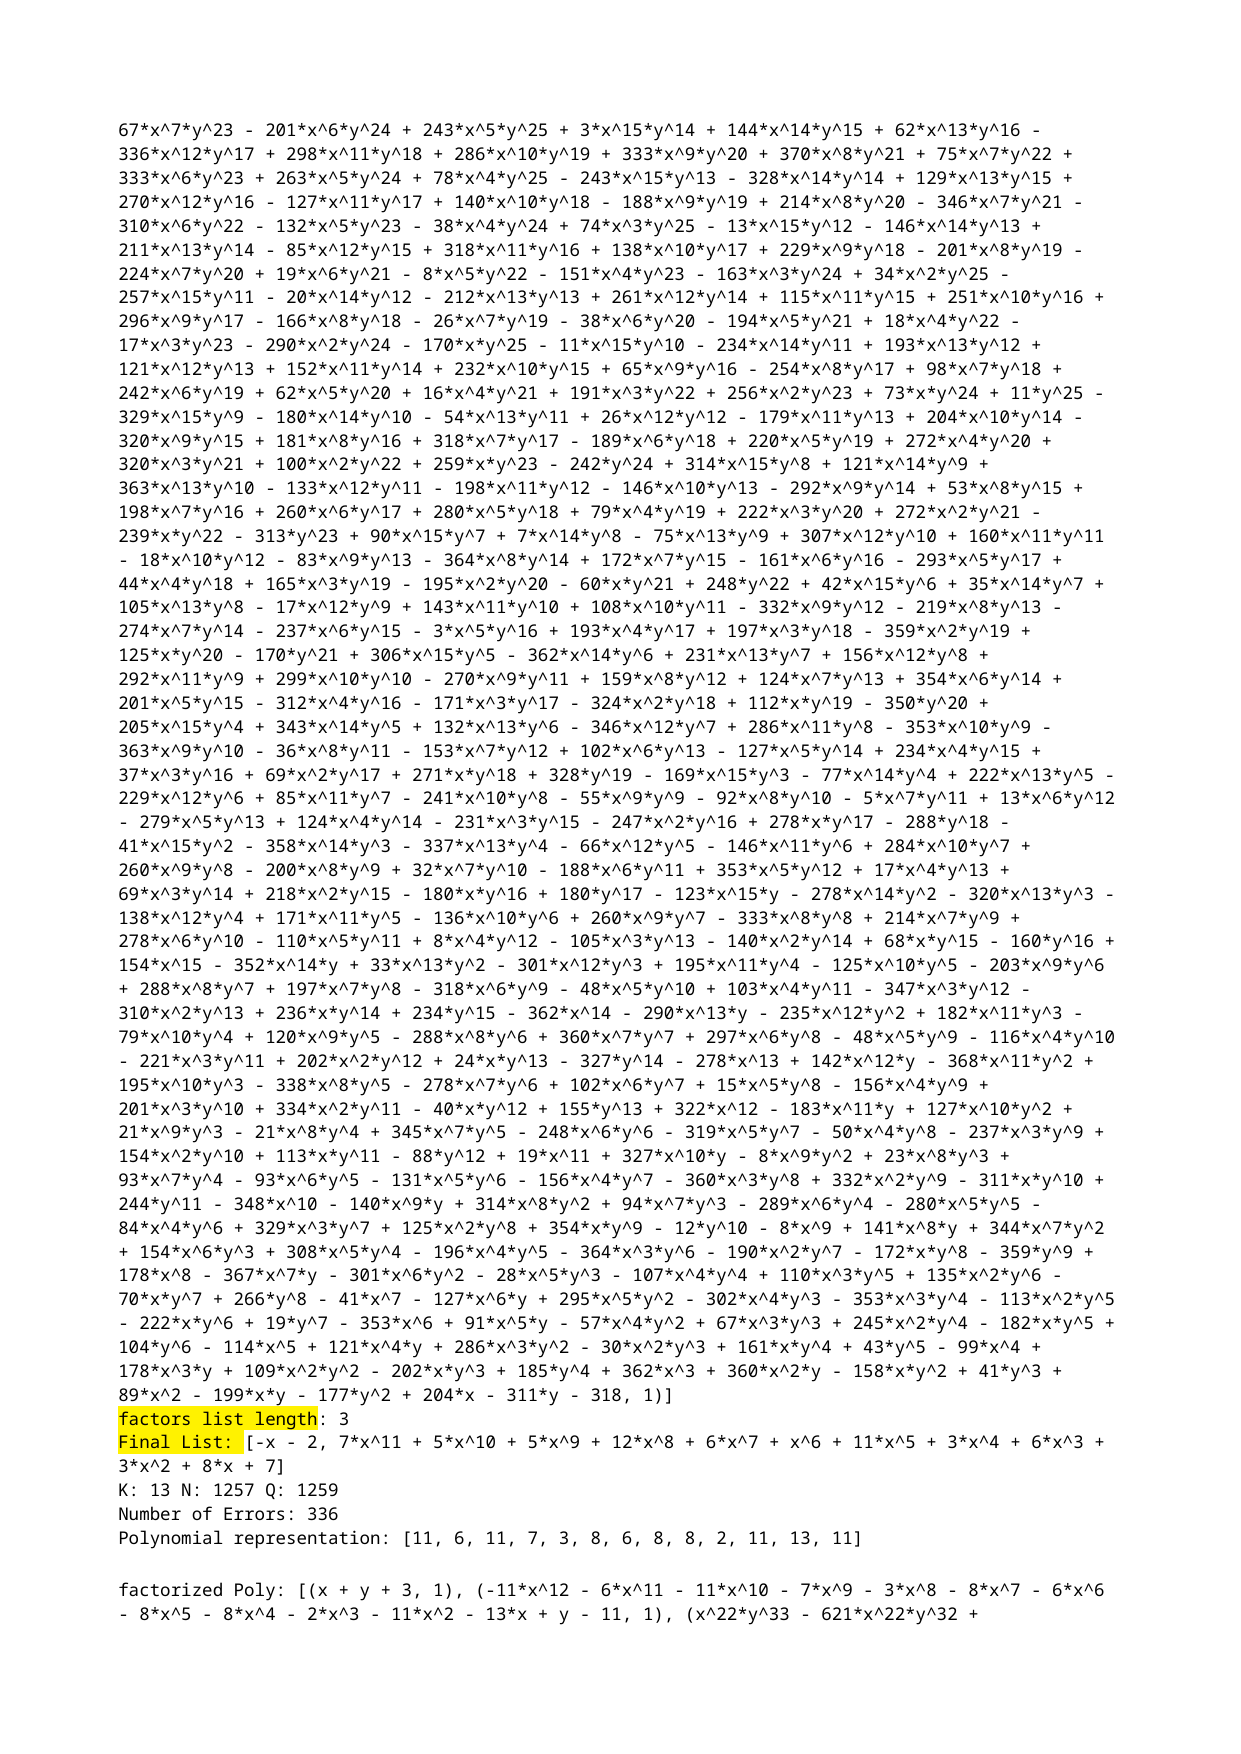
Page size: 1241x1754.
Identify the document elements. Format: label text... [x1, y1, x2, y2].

text Number of Errors: 336 [118, 1502, 1122, 1526]
text - 67*x^7*y^23 - 201*x^6*y^24 + 243*x^5*y^25 + 3*x^15*y^14 + 144*x^14*y^15 + 62*x^13*y^16 - 336*x^12*y^17 + 298*x^11*y^18 + 286*x^10*y^19 + 333*x^9*y^20 + 370*x^8*y^21 + 75*x^7*y^22 + 333*x^6*y^23 + 263*x^5*y^24 + 78*x^4*y^25 - 243*x^15*y^13 - 328*x^14*y^14 + 129*x^13*y^15 + 270*x^12*y^16 - 127*x^11*y^17 + 140*x^10*y^18 - 188*x^9*y^19 + 214*x^8*y^20 - 346*x^7*y^21 - 310*x^6*y^22 - 132*x^5*y^23 - 38*x^4*y^24 + 74*x^3*y^25 - 13*x^15*y^12 - 146*x^14*y^13 + 211*x^13*y^14 - 85*x^12*y^15 + 318*x^11*y^16 + 138*x^10*y^17 + 229*x^9*y^18 - 201*x^8*y^19 - 224*x^7*y^20 + 19*x^6*y^21 - 8*x^5*y^22 - 151*x^4*y^23 - 163*x^3*y^24 + 34*x^2*y^25 - 257*x^15*y^11 - 20*x^14*y^12 - 212*x^13*y^13 + 261*x^12*y^14 + 115*x^11*y^15 + 251*x^10*y^16 + 296*x^9*y^17 - 166*x^8*y^18 - 26*x^7*y^19 - 38*x^6*y^20 - 194*x^5*y^21 + 18*x^4*y^22 - 17*x^3*y^23 - 290*x^2*y^24 - 170*x*y^25 - 11*x^15*y^10 - 234*x^14*y^11 + 193*x^13*y^12 + 121*x^12*y^13 + 152*x^11*y^14 + 232*x^10*y^15 + 65*x^9*y^16 - 254*x^8*y^17 + 98*x^7*y^18 + 242*x^6*y^19 + 62*x^5*y^20 + 16*x^4*y^21 + 191*x^3*y^22 + 256*x^2*y^23 + 73*x*y^24 + 11*y^25 - 329*x^15*y^9 - 180*x^14*y^10 - 54*x^13*y^11 + 26*x^12*y^12 - 179*x^11*y^13 + 204*x^10*y^14 - 320*x^9*y^15 + 181*x^8*y^16 + 318*x^7*y^17 - 189*x^6*y^18 + 220*x^5*y^19 + 272*x^4*y^20 + 320*x^3*y^21 + 100*x^2*y^22 + 259*x*y^23 - 242*y^24 + 314*x^15*y^8 + 121*x^14*y^9 + 363*x^13*y^10 - 133*x^12*y^11 - 198*x^11*y^12 - 146*x^10*y^13 - 292*x^9*y^14 + 53*x^8*y^15 + 198*x^7*y^16 + 260*x^6*y^17 + 280*x^5*y^18 + 79*x^4*y^19 + 222*x^3*y^20 + 272*x^2*y^21 - 239*x*y^22 - 313*y^23 + 90*x^15*y^7 + 7*x^14*y^8 - 75*x^13*y^9 + 307*x^12*y^10 + 160*x^11*y^11 - 18*x^10*y^12 - 83*x^9*y^13 - 364*x^8*y^14 + 172*x^7*y^15 - 161*x^6*y^16 - 293*x^5*y^17 + 44*x^4*y^18 + 165*x^3*y^19 - 195*x^2*y^20 - 60*x*y^21 + 248*y^22 + 42*x^15*y^6 + 35*x^14*y^7 + 105*x^13*y^8 - 17*x^12*y^9 + 143*x^11*y^10 + 108*x^10*y^11 - 332*x^9*y^12 - 219*x^8*y^13 - 274*x^7*y^14 - 237*x^6*y^15 - 3*x^5*y^16 + 193*x^4*y^17 + 197*x^3*y^18 - 359*x^2*y^19 + 125*x*y^20 - 170*y^21 + 306*x^15*y^5 - 362*x^14*y^6 + 231*x^13*y^7 + 156*x^12*y^8 + 292*x^11*y^9 + 299*x^10*y^10 - 270*x^9*y^11 + 159*x^8*y^12 + 124*x^7*y^13 + 354*x^6*y^14 + 201*x^5*y^15 - 312*x^4*y^16 - 171*x^3*y^17 - 324*x^2*y^18 + 112*x*y^19 - 350*y^20 + 205*x^15*y^4 + 343*x^14*y^5 + 132*x^13*y^6 - 346*x^12*y^7 + 286*x^11*y^8 - 353*x^10*y^9 - 363*x^9*y^10 - 36*x^8*y^11 - 153*x^7*y^12 + 102*x^6*y^13 - 127*x^5*y^14 + 234*x^4*y^15 + 37*x^3*y^16 + 69*x^2*y^17 + 271*x*y^18 + 328*y^19 - 169*x^15*y^3 - 77*x^14*y^4 + 222*x^13*y^5 - 229*x^12*y^6 + 85*x^11*y^7 - 241*x^10*y^8 - 55*x^9*y^9 - 92*x^8*y^10 - 5*x^7*y^11 + 13*x^6*y^12 - 279*x^5*y^13 + 124*x^4*y^14 - 231*x^3*y^15 - 247*x^2*y^16 + 278*x*y^17 - 288*y^18 - 41*x^15*y^2 - 358*x^14*y^3 - 337*x^13*y^4 - 66*x^12*y^5 - 146*x^11*y^6 + 284*x^10*y^7 + 260*x^9*y^8 - 200*x^8*y^9 + 32*x^7*y^10 - 188*x^6*y^11 + 353*x^5*y^12 + 17*x^4*y^13 + 69*x^3*y^14 + 218*x^2*y^15 - 180*x*y^16 + 180*y^17 - 123*x^15*y - 278*x^14*y^2 - 320*x^13*y^3 - 138*x^12*y^4 + 171*x^11*y^5 - 136*x^10*y^6 + 260*x^9*y^7 - 333*x^8*y^8 + 214*x^7*y^9 + 278*x^6*y^10 - 110*x^5*y^11 + 8*x^4*y^12 - 105*x^3*y^13 - 140*x^2*y^14 + 68*x*y^15 - 160*y^16 + 154*x^15 - 352*x^14*y + 33*x^13*y^2 - 301*x^12*y^3 + 195*x^11*y^4 - 125*x^10*y^5 - 203*x^9*y^6 + 288*x^8*y^7 + 197*x^7*y^8 - 318*x^6*y^9 - 48*x^5*y^10 + 103*x^4*y^11 - 347*x^3*y^12 - 310*x^2*y^13 + 236*x*y^14 + 234*y^15 - 362*x^14 - 290*x^13*y - 235*x^12*y^2 + 182*x^11*y^3 - 79*x^10*y^4 + 120*x^9*y^5 - 288*x^8*y^6 + 360*x^7*y^7 + 297*x^6*y^8 - 48*x^5*y^9 - 116*x^4*y^10 - 221*x^3*y^11 + 202*x^2*y^12 + 24*x*y^13 - 327*y^14 - 278*x^13 + 142*x^12*y - 368*x^11*y^2 + 195*x^10*y^3 - 338*x^8*y^5 - 278*x^7*y^6 + 102*x^6*y^7 + 15*x^5*y^8 - 156*x^4*y^9 + 201*x^3*y^10 + 334*x^2*y^11 - 40*x*y^12 + 155*y^13 + 322*x^12 - 183*x^11*y + 127*x^10*y^2 + 21*x^9*y^3 - 21*x^8*y^4 + 345*x^7*y^5 - 248*x^6*y^6 - 319*x^5*y^7 - 50*x^4*y^8 - 237*x^3*y^9 + 154*x^2*y^10 + 113*x*y^11 - 88*y^12 + 19*x^11 + 327*x^10*y - 8*x^9*y^2 + 23*x^8*y^3 + 93*x^7*y^4 - 93*x^6*y^5 - 131*x^5*y^6 - 156*x^4*y^7 - 360*x^3*y^8 + 332*x^2*y^9 - 311*x*y^10 + 244*y^11 - 348*x^10 - 140*x^9*y + 314*x^8*y^2 + 94*x^7*y^3 - 289*x^6*y^4 - 280*x^5*y^5 - 84*x^4*y^6 + 329*x^3*y^7 + 125*x^2*y^8 + 354*x*y^9 - 12*y^10 - 8*x^9 + 141*x^8*y + 344*x^7*y^2 + 154*x^6*y^3 + 308*x^5*y^4 - 196*x^4*y^5 - 364*x^3*y^6 - 190*x^2*y^7 - 172*x*y^8 - 359*y^9 + 178*x^8 - 367*x^7*y - 301*x^6*y^2 - 28*x^5*y^3 - 107*x^4*y^4 + 110*x^3*y^5 + 135*x^2*y^6 - 70*x*y^7 + 266*y^8 - 41*x^7 - 127*x^6*y + 295*x^5*y^2 - 302*x^4*y^3 - 353*x^3*y^4 - 113*x^2*y^5 - 222*x*y^6 + 19*y^7 - 353*x^6 + 91*x^5*y - 57*x^4*y^2 + 67*x^3*y^3 + 245*x^2*y^4 - 182*x*y^5 + 104*y^6 - 114*x^5 + 121*x^4*y + 286*x^3*y^2 - 30*x^2*y^3 + 161*x*y^4 + 43*y^5 - 99*x^4 + 178*x^3*y + 109*x^2*y^2 - 202*x*y^3 + 185*y^4 + 362*x^3 + 360*x^2*y - 158*x*y^2 + 41*y^3 + 89*x^2 - 199*x*y - 177*y^2 + 204*x - 311*y - 318, 1)] [118, 118, 1122, 1406]
text factorized Poly: [(x + y + 3, 1), (-11*x^12 - 6*x^11 - 11*x^10 - 7*x^9 - 3*x^8 - 8*x^7 - 6*x^6 - 8*x^5 - 8*x^4 - 2*x^3 - 11*x^2 - 13*x + y - 11, 1), (x^22*y^33 - 621*x^22*y^32 + [118, 1578, 1122, 1626]
text factors list length: 3 [118, 1406, 1122, 1430]
text Polynomial representation: [11, 6, 11, 7, 3, 8, 6, 8, 8, 2, 11, 13, 11] [118, 1526, 1122, 1549]
text Final List: [-x - 2, 7*x^11 + 5*x^10 + 5*x^9 + 12*x^8 + 6*x^7 + x^6 + 11*x^5 + 3*x^4 + 6*x^3 + 3*x^2 + 8*x + 7] [118, 1430, 1122, 1478]
text K: 13 N: 1257 Q: 1259 [118, 1478, 1122, 1502]
